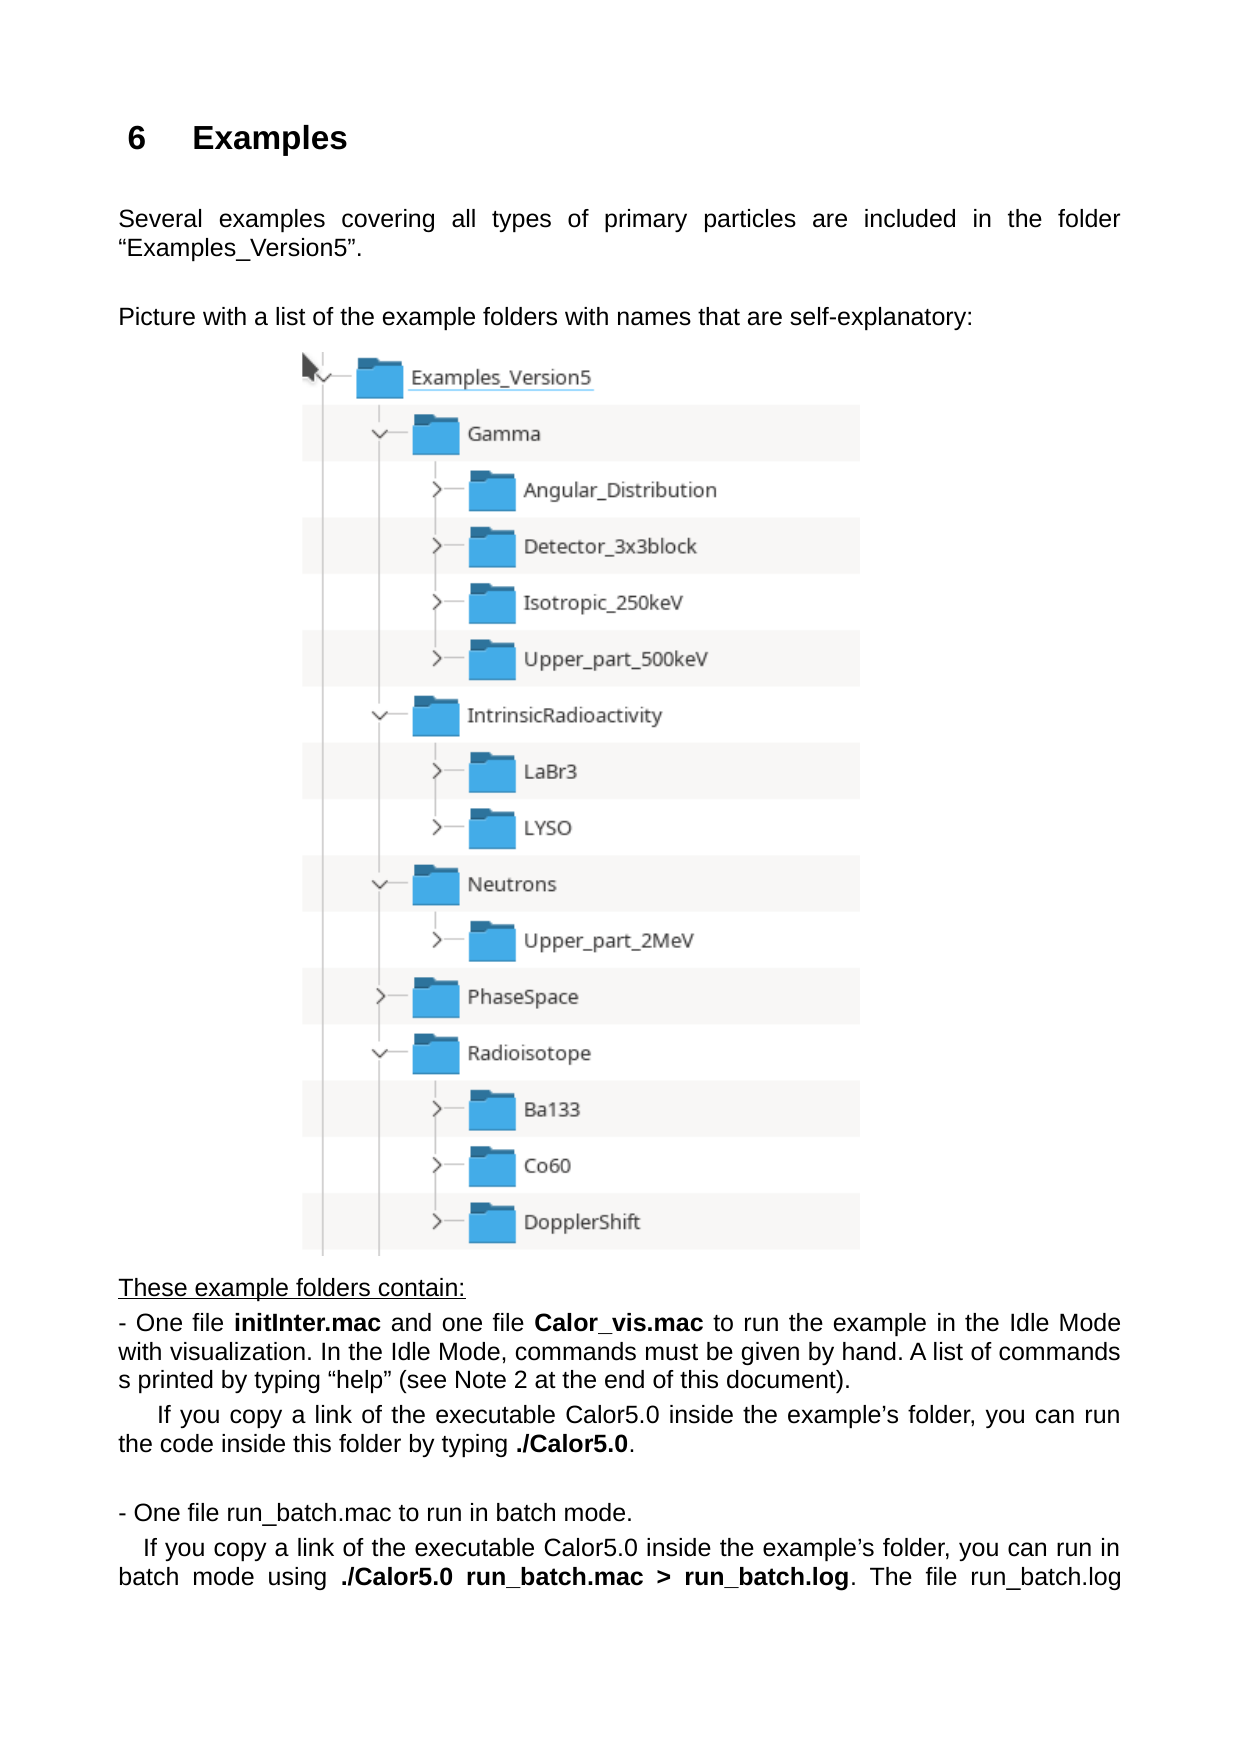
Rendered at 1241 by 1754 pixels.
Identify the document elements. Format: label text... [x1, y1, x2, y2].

text If you copy a link of the executable Calor5.0 inside the example’s folder, you can run the code inside this folder by typing ./Calor5.0. [118, 1400, 1122, 1457]
text These example folders contain: [118, 1273, 1122, 1302]
picture [302, 352, 860, 1256]
text - One file initInter.mac and one file Calor_vis.mac to run the example in the Idle Mode with visualization. In the Idle Mode, commands must be given by hand. A list of commands s printed by typing “help” (see Note 2 at the end of this document). [118, 1308, 1122, 1394]
text Several examples covering all types of primary particles are included in the folder “Examples_Version5”. [118, 204, 1122, 261]
text If you copy a link of the executable Calor5.0 inside the example’s folder, you can run in batch mode using ./Calor5.0 run_batch.mac > run_batch.log. The file run_batch.log [118, 1533, 1122, 1590]
text Picture with a list of the example folders with names that are self-explanatory: [118, 302, 1122, 331]
text - One file run_batch.mac to run in batch mode. [118, 1498, 1122, 1527]
subtitle Examples [118, 118, 1122, 157]
